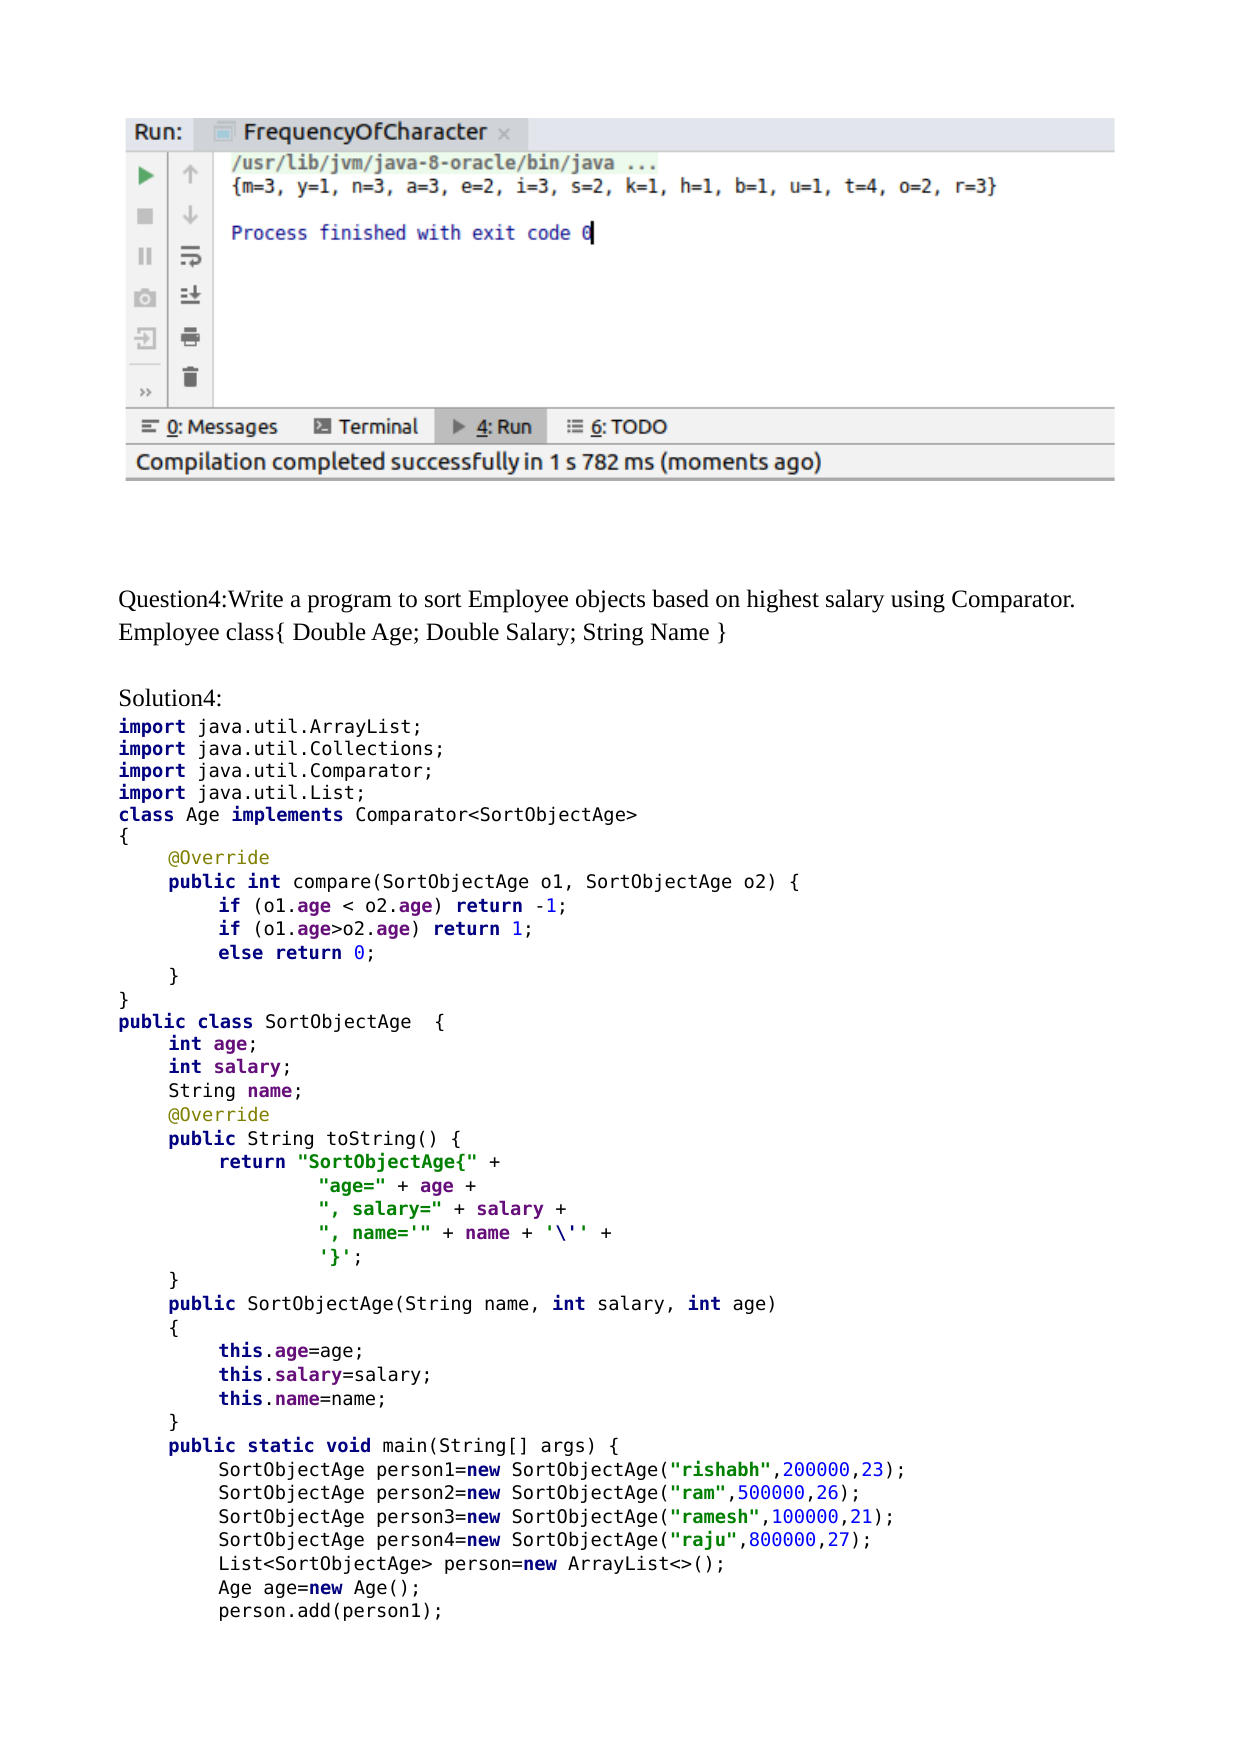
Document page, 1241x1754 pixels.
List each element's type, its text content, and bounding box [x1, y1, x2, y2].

text SortObjectAge person1=new SortObjectAge("rishabh",200000,23); [118, 1458, 1122, 1482]
text else return 0; [118, 942, 1122, 966]
text ", name='" + name + '\'' + [118, 1222, 1122, 1246]
text Question4:Write a program to sort Employee objects based on highest salary using Comparator. Employee class{ Double Age; Double Salary; String Name } [118, 584, 1122, 646]
text SortObjectAge person2=new SortObjectAge("ram",500000,26); [118, 1482, 1122, 1506]
text import java.util.Comparator; [118, 760, 1122, 782]
text { [118, 1317, 1122, 1340]
text class Age implements Comparator<SortObjectAge> [118, 803, 1122, 825]
text SortObjectAge person3=new SortObjectAge("ramesh",100000,21); [118, 1506, 1122, 1529]
text public class SortObjectAge { [118, 1011, 1122, 1033]
text public String toString() { [118, 1127, 1122, 1151]
text int age; [118, 1033, 1122, 1057]
text "age=" + age + [118, 1175, 1122, 1198]
text List<SortObjectAge> person=new ArrayList<>(); [118, 1553, 1122, 1577]
picture [125, 118, 1115, 481]
text public SortObjectAge(String name, int salary, int age) [118, 1293, 1122, 1317]
text public static void main(String[] args) { [118, 1435, 1122, 1458]
text String name; [118, 1080, 1122, 1104]
text { [118, 825, 1122, 847]
text import java.util.Collections; [118, 738, 1122, 760]
text } [118, 1411, 1122, 1435]
text @Override [118, 847, 1122, 871]
text person.add(person1); [118, 1600, 1122, 1624]
text @Override [118, 1104, 1122, 1127]
text this.salary=salary; [118, 1364, 1122, 1388]
text SortObjectAge person4=new SortObjectAge("raju",800000,27); [118, 1529, 1122, 1553]
text import java.util.List; [118, 782, 1122, 803]
text public int compare(SortObjectAge o1, SortObjectAge o2) { [118, 871, 1122, 894]
text if (o1.age>o2.age) return 1; [118, 918, 1122, 942]
text import java.util.ArrayList; [118, 716, 1122, 738]
text } [118, 989, 1122, 1011]
text } [118, 1269, 1122, 1293]
text ", salary=" + salary + [118, 1198, 1122, 1222]
text '}'; [118, 1246, 1122, 1269]
text return "SortObjectAge{" + [118, 1151, 1122, 1175]
text Solution4: [118, 683, 1122, 712]
text int salary; [118, 1057, 1122, 1080]
text this.name=name; [118, 1388, 1122, 1411]
text Age age=new Age(); [118, 1577, 1122, 1600]
text if (o1.age < o2.age) return -1; [118, 894, 1122, 918]
text } [118, 966, 1122, 989]
text this.age=age; [118, 1340, 1122, 1364]
